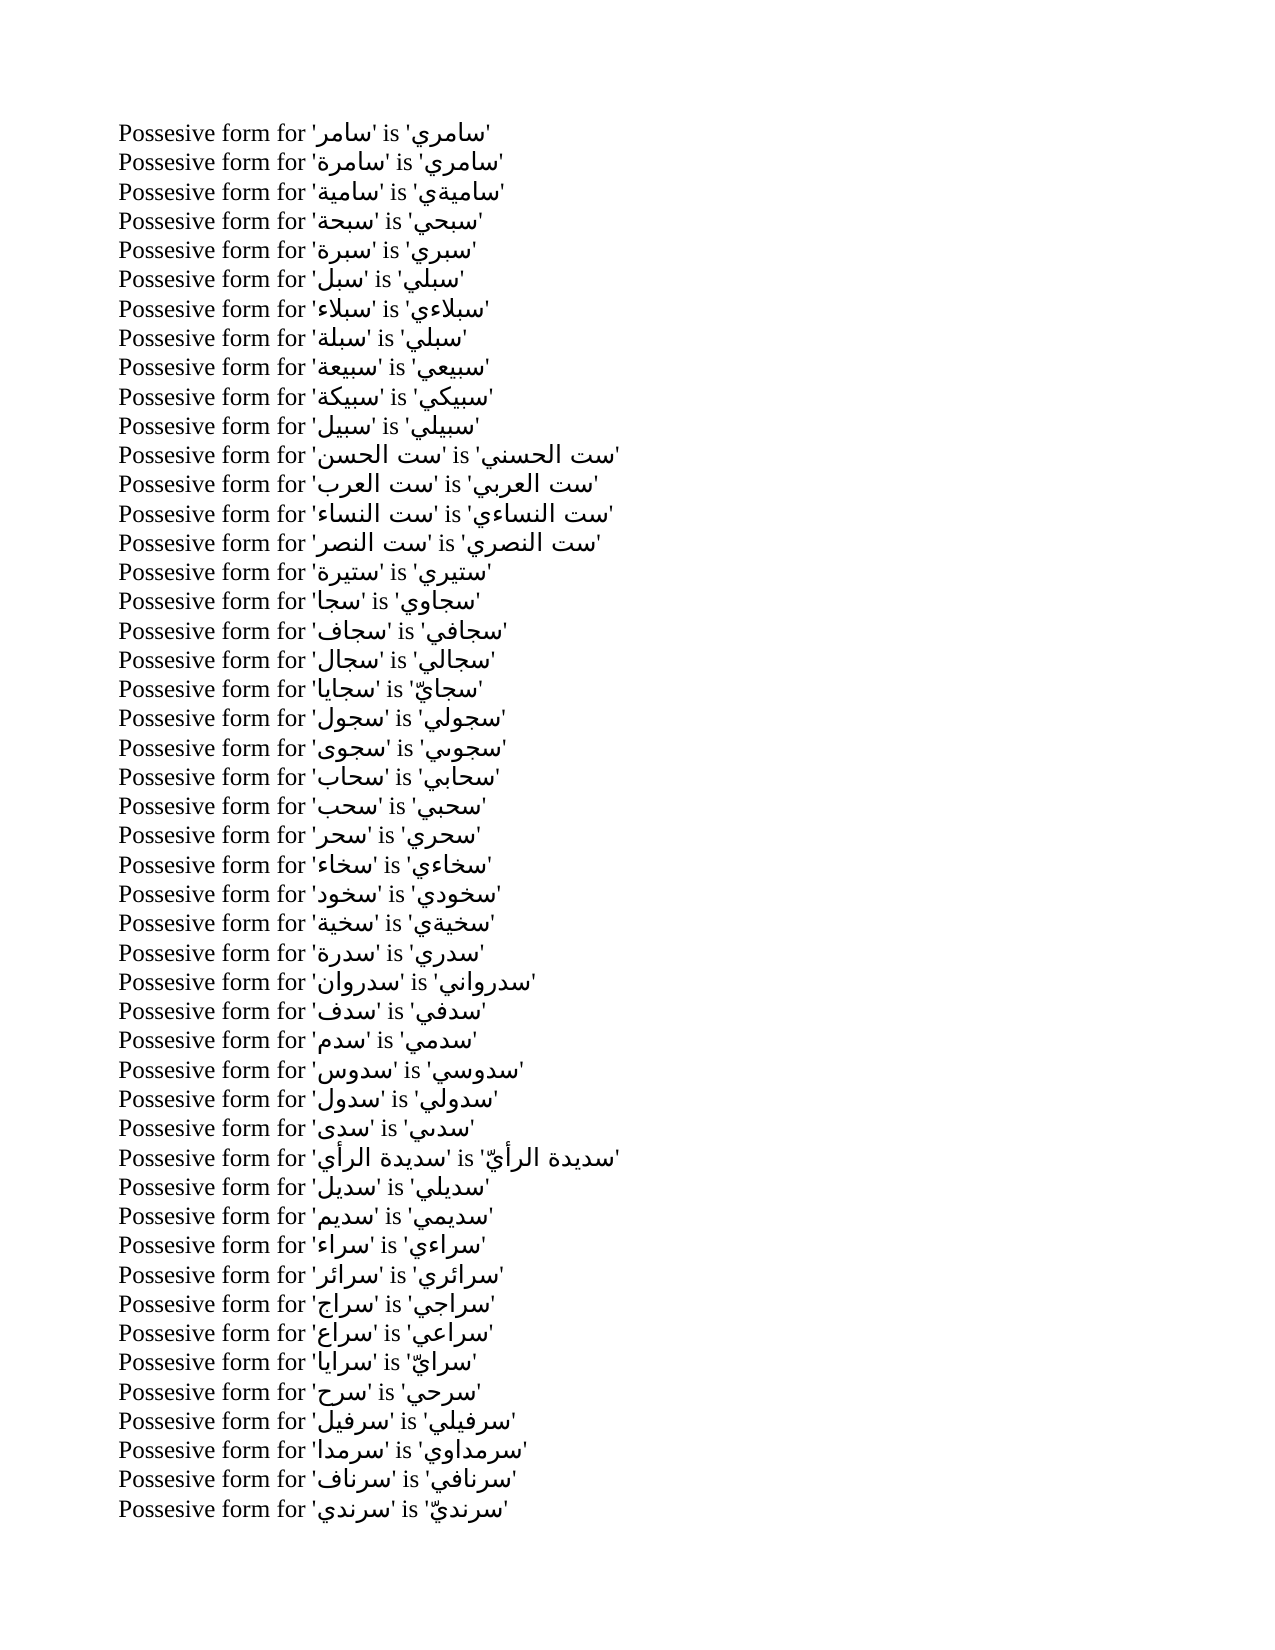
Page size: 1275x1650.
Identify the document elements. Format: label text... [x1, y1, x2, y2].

text Possesive form for 'سبحة' is 'سبحي' [118, 206, 1157, 235]
text Possesive form for 'سامر' is 'سامري' [118, 118, 1157, 147]
text Possesive form for 'سراع' is 'سراعي' [118, 1318, 1157, 1347]
text Possesive form for 'سجوى' is 'سجوىي' [118, 733, 1157, 762]
text Possesive form for 'سدف' is 'سدفي' [118, 996, 1157, 1026]
text Possesive form for 'سرح' is 'سرحي' [118, 1377, 1157, 1406]
text Possesive form for 'ستيرة' is 'ستيري' [118, 557, 1157, 586]
text Possesive form for 'ست النساء' is 'ست النساءي' [118, 499, 1157, 528]
text Possesive form for 'سجاف' is 'سجافي' [118, 616, 1157, 645]
text Possesive form for 'سرائر' is 'سرائري' [118, 1260, 1157, 1289]
text Possesive form for 'سحب' is 'سحبي' [118, 791, 1157, 821]
text Possesive form for 'سبرة' is 'سبري' [118, 235, 1157, 264]
text Possesive form for 'سامية' is 'ساميةي' [118, 177, 1157, 206]
text Possesive form for 'سخاء' is 'سخاءي' [118, 850, 1157, 879]
text Possesive form for 'سرفيل' is 'سرفيلي' [118, 1406, 1157, 1435]
text Possesive form for 'سدول' is 'سدولي' [118, 1084, 1157, 1113]
text Possesive form for 'سبيعة' is 'سبيعي' [118, 352, 1157, 382]
text Possesive form for 'سدروان' is 'سدرواني' [118, 967, 1157, 996]
text Possesive form for 'سرندي' is 'سرنديّ' [118, 1494, 1157, 1523]
text Possesive form for 'سامرة' is 'سامري' [118, 147, 1157, 177]
text Possesive form for 'سبيل' is 'سبيلي' [118, 411, 1157, 440]
text Possesive form for 'سجال' is 'سجالي' [118, 645, 1157, 674]
text Possesive form for 'سدى' is 'سدىي' [118, 1113, 1157, 1143]
text Possesive form for 'سجايا' is 'سجايّ' [118, 674, 1157, 703]
text Possesive form for 'سبل' is 'سبلي' [118, 264, 1157, 294]
text Possesive form for 'سبلة' is 'سبلي' [118, 323, 1157, 352]
text Possesive form for 'سديم' is 'سديمي' [118, 1201, 1157, 1230]
text Possesive form for 'سرمدا' is 'سرمداوي' [118, 1435, 1157, 1464]
text Possesive form for 'سجا' is 'سجاوي' [118, 586, 1157, 616]
text Possesive form for 'سجول' is 'سجولي' [118, 703, 1157, 733]
text Possesive form for 'ست العرب' is 'ست العربي' [118, 469, 1157, 499]
text Possesive form for 'سدوس' is 'سدوسي' [118, 1055, 1157, 1084]
text Possesive form for 'سحر' is 'سحري' [118, 821, 1157, 850]
text Possesive form for 'ست النصر' is 'ست النصري' [118, 528, 1157, 557]
text Possesive form for 'سدرة' is 'سدري' [118, 938, 1157, 967]
text Possesive form for 'سبيكة' is 'سبيكي' [118, 382, 1157, 411]
text Possesive form for 'سبلاء' is 'سبلاءي' [118, 294, 1157, 323]
text Possesive form for 'سديل' is 'سديلي' [118, 1172, 1157, 1201]
text Possesive form for 'سراء' is 'سراءي' [118, 1230, 1157, 1260]
text Possesive form for 'سرايا' is 'سرايّ' [118, 1347, 1157, 1377]
text Possesive form for 'سرناف' is 'سرنافي' [118, 1464, 1157, 1494]
text Possesive form for 'ست الحسن' is 'ست الحسني' [118, 440, 1157, 469]
text Possesive form for 'سديدة الرأي' is 'سديدة الرأيّ' [118, 1143, 1157, 1172]
text Possesive form for 'سراج' is 'سراجي' [118, 1289, 1157, 1318]
text Possesive form for 'سدم' is 'سدمي' [118, 1026, 1157, 1055]
text Possesive form for 'سخود' is 'سخودي' [118, 879, 1157, 908]
text Possesive form for 'سحاب' is 'سحابي' [118, 762, 1157, 791]
text Possesive form for 'سخية' is 'سخيةي' [118, 908, 1157, 938]
